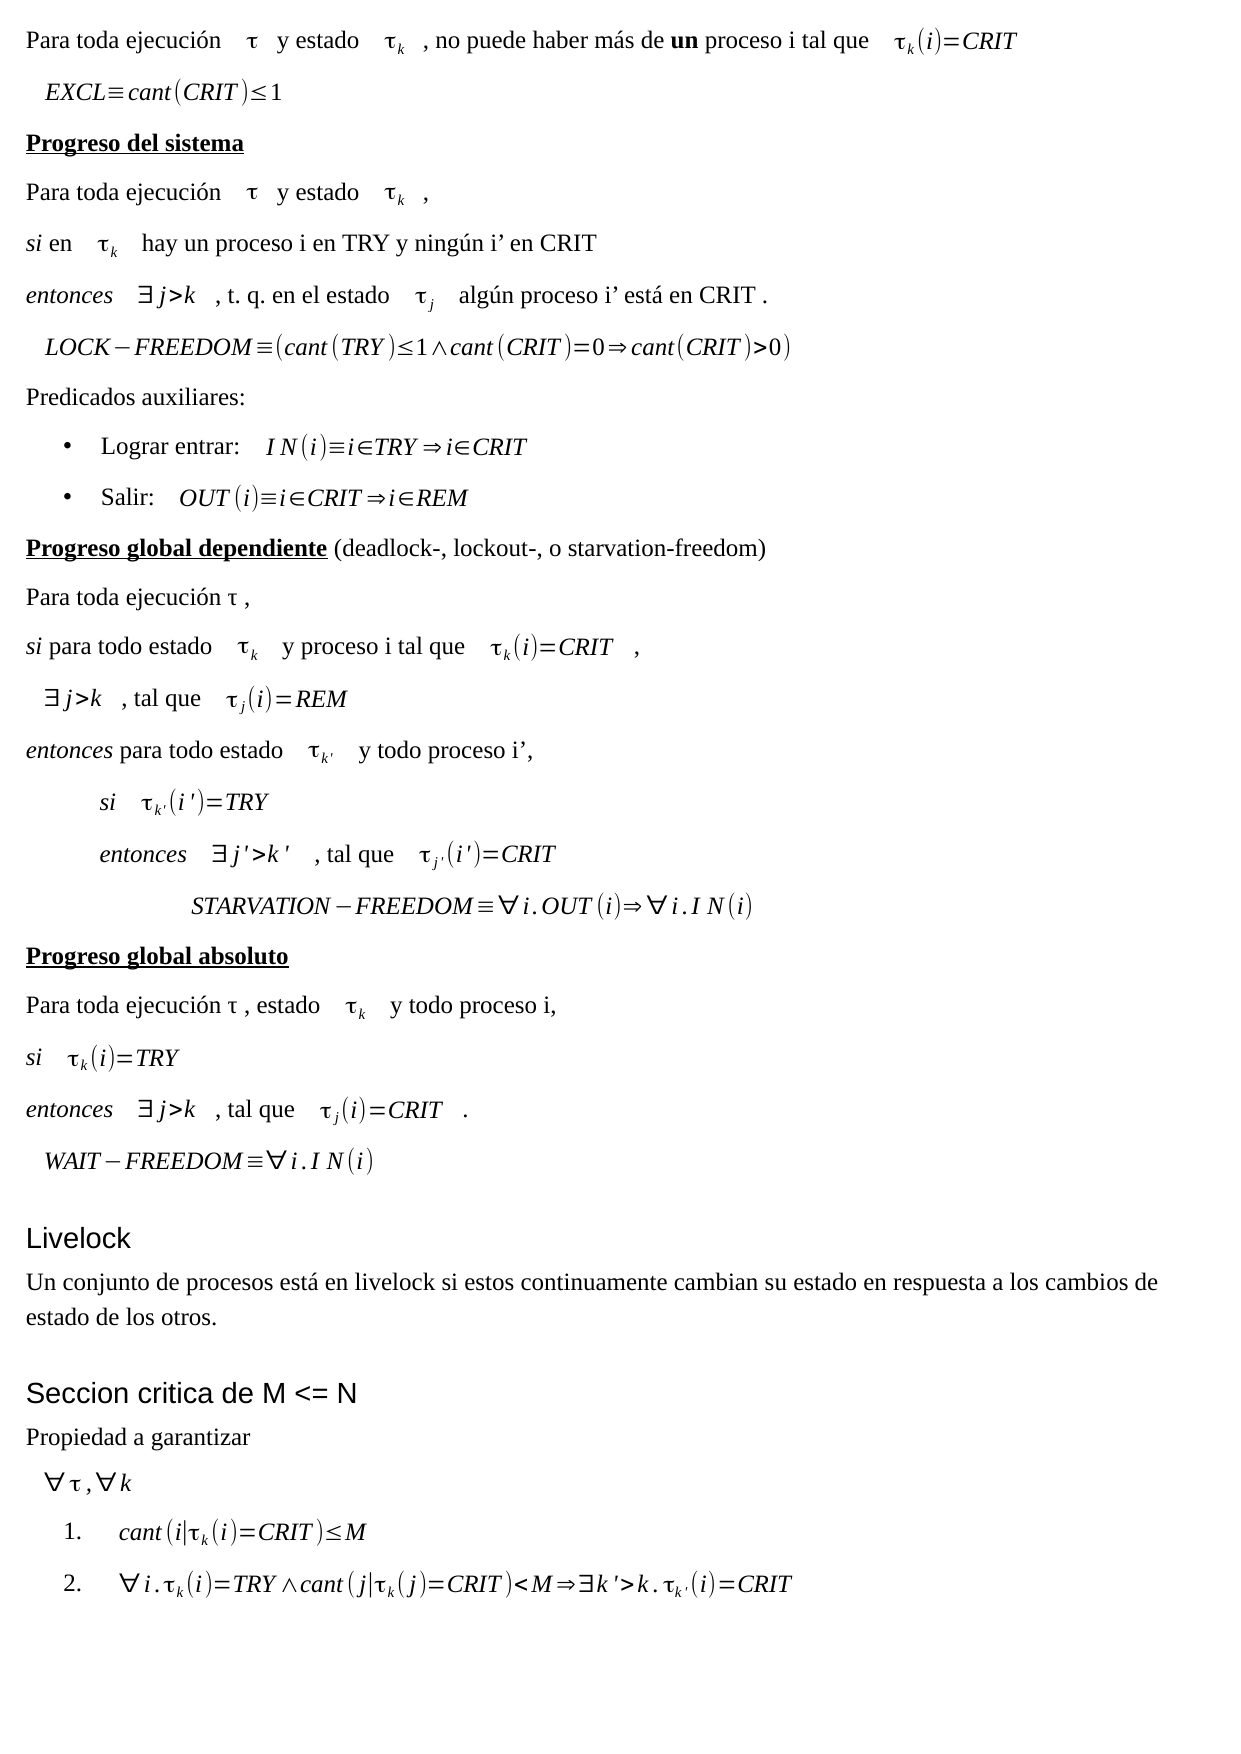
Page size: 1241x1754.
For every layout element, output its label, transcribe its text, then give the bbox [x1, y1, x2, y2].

text Progreso del sistema [26, 128, 1215, 156]
text si [26, 787, 1215, 818]
list Lograr entrar: [63, 431, 1215, 462]
text entonces , tal que . [26, 1094, 1215, 1126]
text Progreso global absoluto [26, 941, 1215, 970]
text Para toda ejecución y estado , no puede haber más de un proceso i tal que [26, 26, 1215, 57]
subtitle Livelock [26, 1221, 1215, 1255]
text si en hay un proceso i en TRY y ningún i’ en CRIT [26, 228, 1215, 260]
text Un conjunto de procesos está en livelock si estos continuamente cambian su estado en respuesta a los cambios de estado de los otros. [26, 1267, 1215, 1331]
text Predicados auxiliares: [26, 382, 1215, 411]
text entonces , tal que [26, 839, 1215, 870]
text Propiedad a garantizar [26, 1422, 1215, 1451]
text entonces para todo estado y todo proceso i’, [26, 735, 1215, 766]
text si para todo estado y proceso i tal que , [26, 631, 1215, 663]
text Para toda ejecución τ , [26, 582, 1215, 611]
text Progreso global dependiente (deadlock-, lockout-, o starvation-freedom) [26, 533, 1215, 562]
list Salir: [63, 482, 1215, 513]
text si [26, 1042, 1215, 1074]
text entonces , t. q. en el estado algún proceso i’ está en CRIT . [26, 280, 1215, 312]
text Para toda ejecución τ , estado y todo proceso i, [26, 990, 1215, 1022]
text , tal que [26, 683, 1215, 715]
subtitle Seccion critica de M <= N [26, 1376, 1215, 1409]
text Para toda ejecución y estado , [26, 177, 1215, 208]
